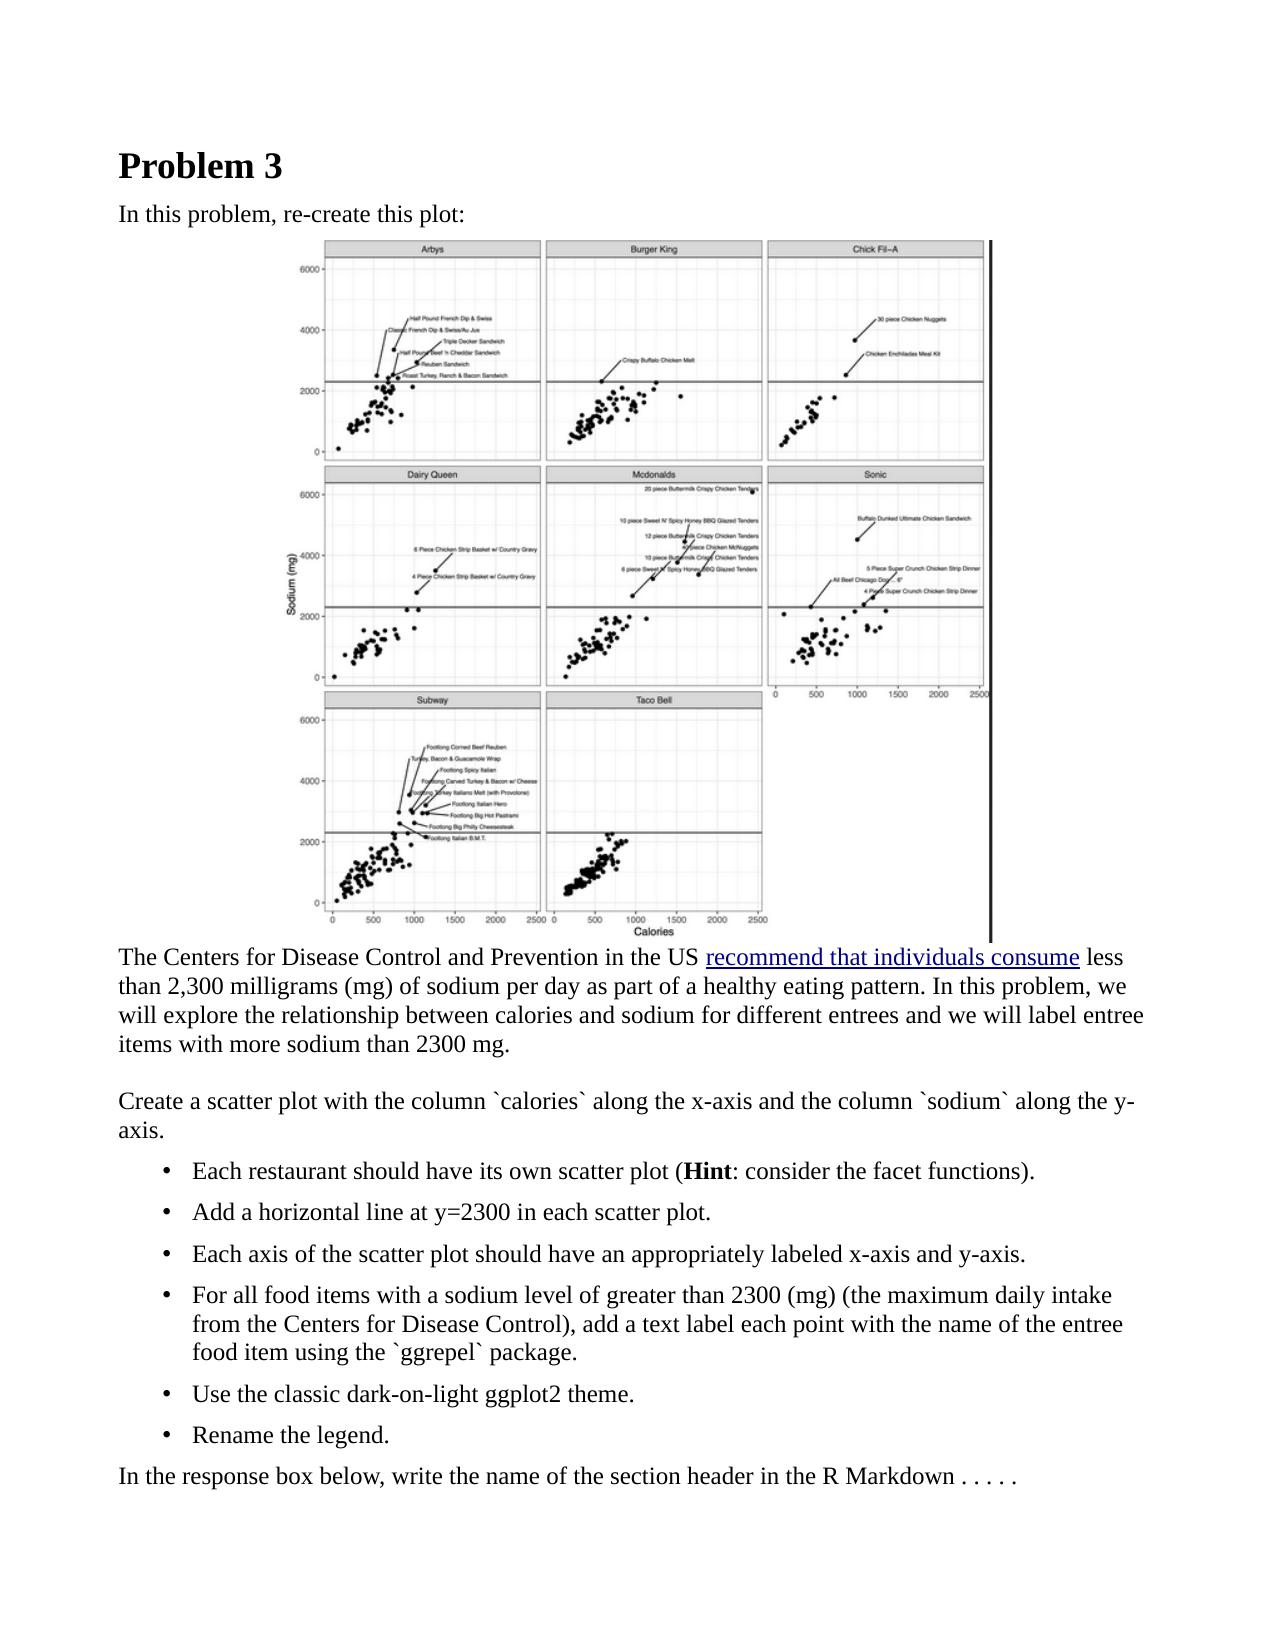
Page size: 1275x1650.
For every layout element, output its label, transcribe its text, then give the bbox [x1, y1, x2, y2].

subtitle Problem 3 [118, 143, 1157, 186]
text Create a scatter plot with the column `calories` along the x-axis and the column `sodium` along the y-axis. [118, 1086, 1157, 1144]
picture [282, 240, 993, 943]
text In this problem, re-create this plot: [118, 199, 1157, 227]
text In the response box below, write the name of the section header in the R Markdown . . . . . [118, 1461, 1157, 1490]
list Each axis of the scatter plot should have an appropriately labeled x-axis and y-axis. [162, 1239, 1157, 1267]
list Add a horizontal line at y=2300 in each scatter plot. [162, 1197, 1157, 1226]
list Rename the legend. [162, 1420, 1157, 1449]
list Each restaurant should have its own scatter plot (Hint: consider the facet functions). [162, 1156, 1157, 1185]
text The Centers for Disease Control and Prevention in the US recommend that individuals consume less than 2,300 milligrams (mg) of sodium per day as part of a healthy eating pattern. In this problem, we will explore the relationship between calories and sodium for different entrees and we will label entree items with more sodium than 2300 mg. [118, 240, 1157, 1057]
list For all food items with a sodium level of greater than 2300 (mg) (the maximum daily intake from the Centers for Disease Control), add a text label each point with the name of the entree food item using the `ggrepel` package. [162, 1280, 1157, 1366]
list Use the classic dark-on-light ggplot2 theme. [162, 1379, 1157, 1407]
